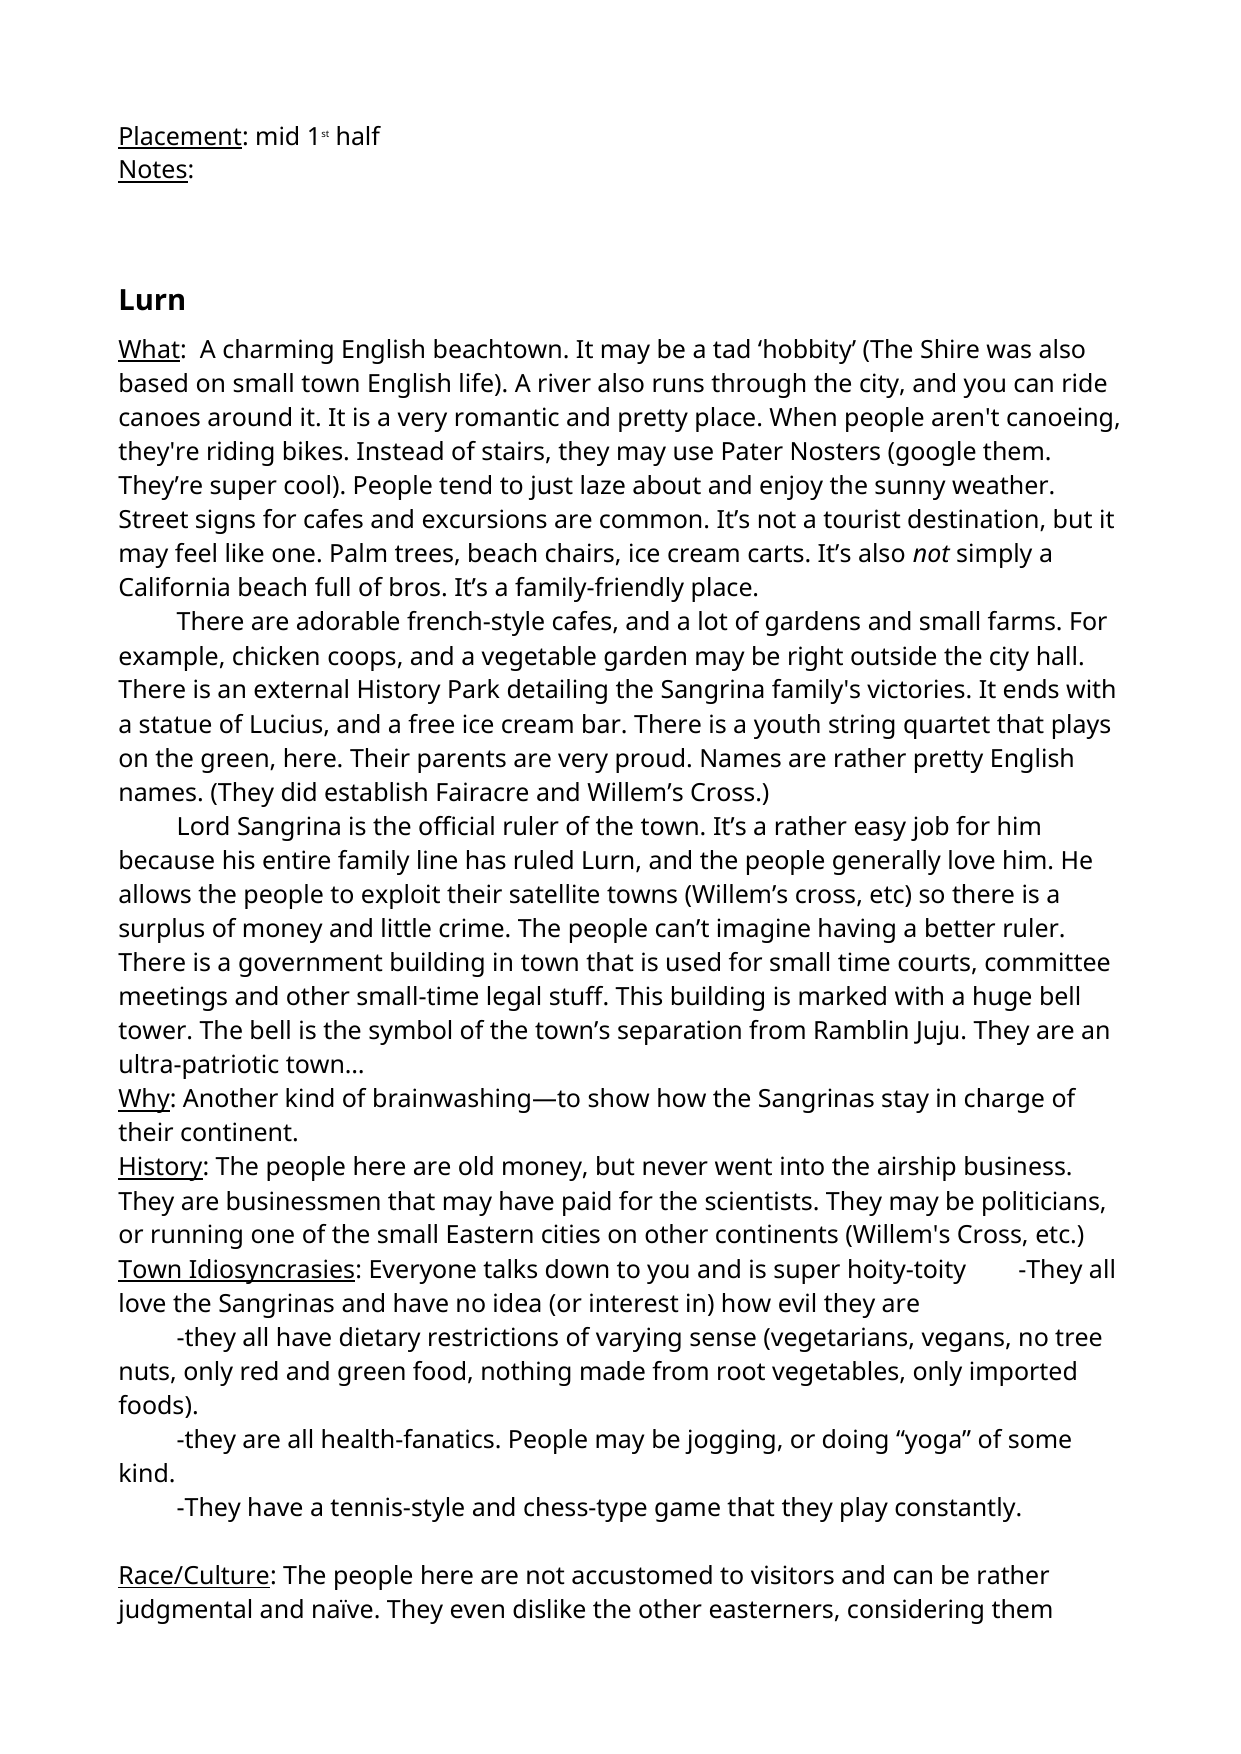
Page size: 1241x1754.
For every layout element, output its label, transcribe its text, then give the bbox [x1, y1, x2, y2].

text What: A charming English beachtown. It may be a tad ‘hobbity’ (The Shire was also based on small town English life). A river also runs through the city, and you can ride canoes around it. It is a very romantic and pretty place. When people aren't canoeing, they're riding bikes. Instead of stairs, they may use Pater Nosters (google them. They’re super cool). People tend to just laze about and enjoy the sunny weather. Street signs for cafes and excursions are common. It’s not a tourist destination, but it may feel like one. Palm trees, beach chairs, ice cream carts. It’s also not simply a California beach full of bros. It’s a family-friendly place. [118, 332, 1122, 604]
text Lord Sangrina is the official ruler of the town. It’s a rather easy job for him because his entire family line has ruled Lurn, and the people generally love him. He allows the people to exploit their satellite towns (Willem’s cross, etc) so there is a surplus of money and little crime. The people can’t imagine having a better ruler. There is a government building in town that is used for small time courts, committee meetings and other small-time legal stuff. This building is marked with a huge bell tower. The bell is the symbol of the town’s separation from Ramblin Juju. They are an ultra-patriotic town… [118, 808, 1122, 1081]
text Notes: [118, 152, 1122, 186]
text Town Idiosyncrasies: Everyone talks down to you and is super hoity-toity -They all love the Sangrinas and have no idea (or interest in) how evil they are [118, 1251, 1122, 1319]
text Why: Another kind of brainwashing—to show how the Sangrinas stay in charge of their continent. [118, 1081, 1122, 1149]
text -they are all health-fanatics. People may be jogging, or doing “yoga” of some kind. [118, 1422, 1122, 1490]
text Placement: mid 1st half [118, 118, 1122, 152]
text Race/Culture: The people here are not accustomed to visitors and can be rather judgmental and naïve. They even dislike the other easterners, considering them [118, 1558, 1122, 1626]
text -They have a tennis-style and chess-type game that they play constantly. [118, 1490, 1122, 1524]
text -they all have dietary restrictions of varying sense (vegetarians, vegans, no tree nuts, only red and green food, nothing made from root vegetables, only imported foods). [118, 1319, 1122, 1422]
text Lurn [118, 279, 1122, 319]
text History: The people here are old money, but never went into the airship business. They are businessmen that may have paid for the scientists. They may be politicians, or running one of the small Eastern cities on other continents (Willem's Cross, etc.) [118, 1149, 1122, 1251]
text There are adorable french-style cafes, and a lot of gardens and small farms. For example, chicken coops, and a vegetable garden may be right outside the city hall. There is an external History Park detailing the Sangrina family's victories. It ends with a statue of Lucius, and a free ice cream bar. There is a youth string quartet that plays on the green, here. Their parents are very proud. Names are rather pretty English names. (They did establish Fairacre and Willem’s Cross.) [118, 604, 1122, 808]
